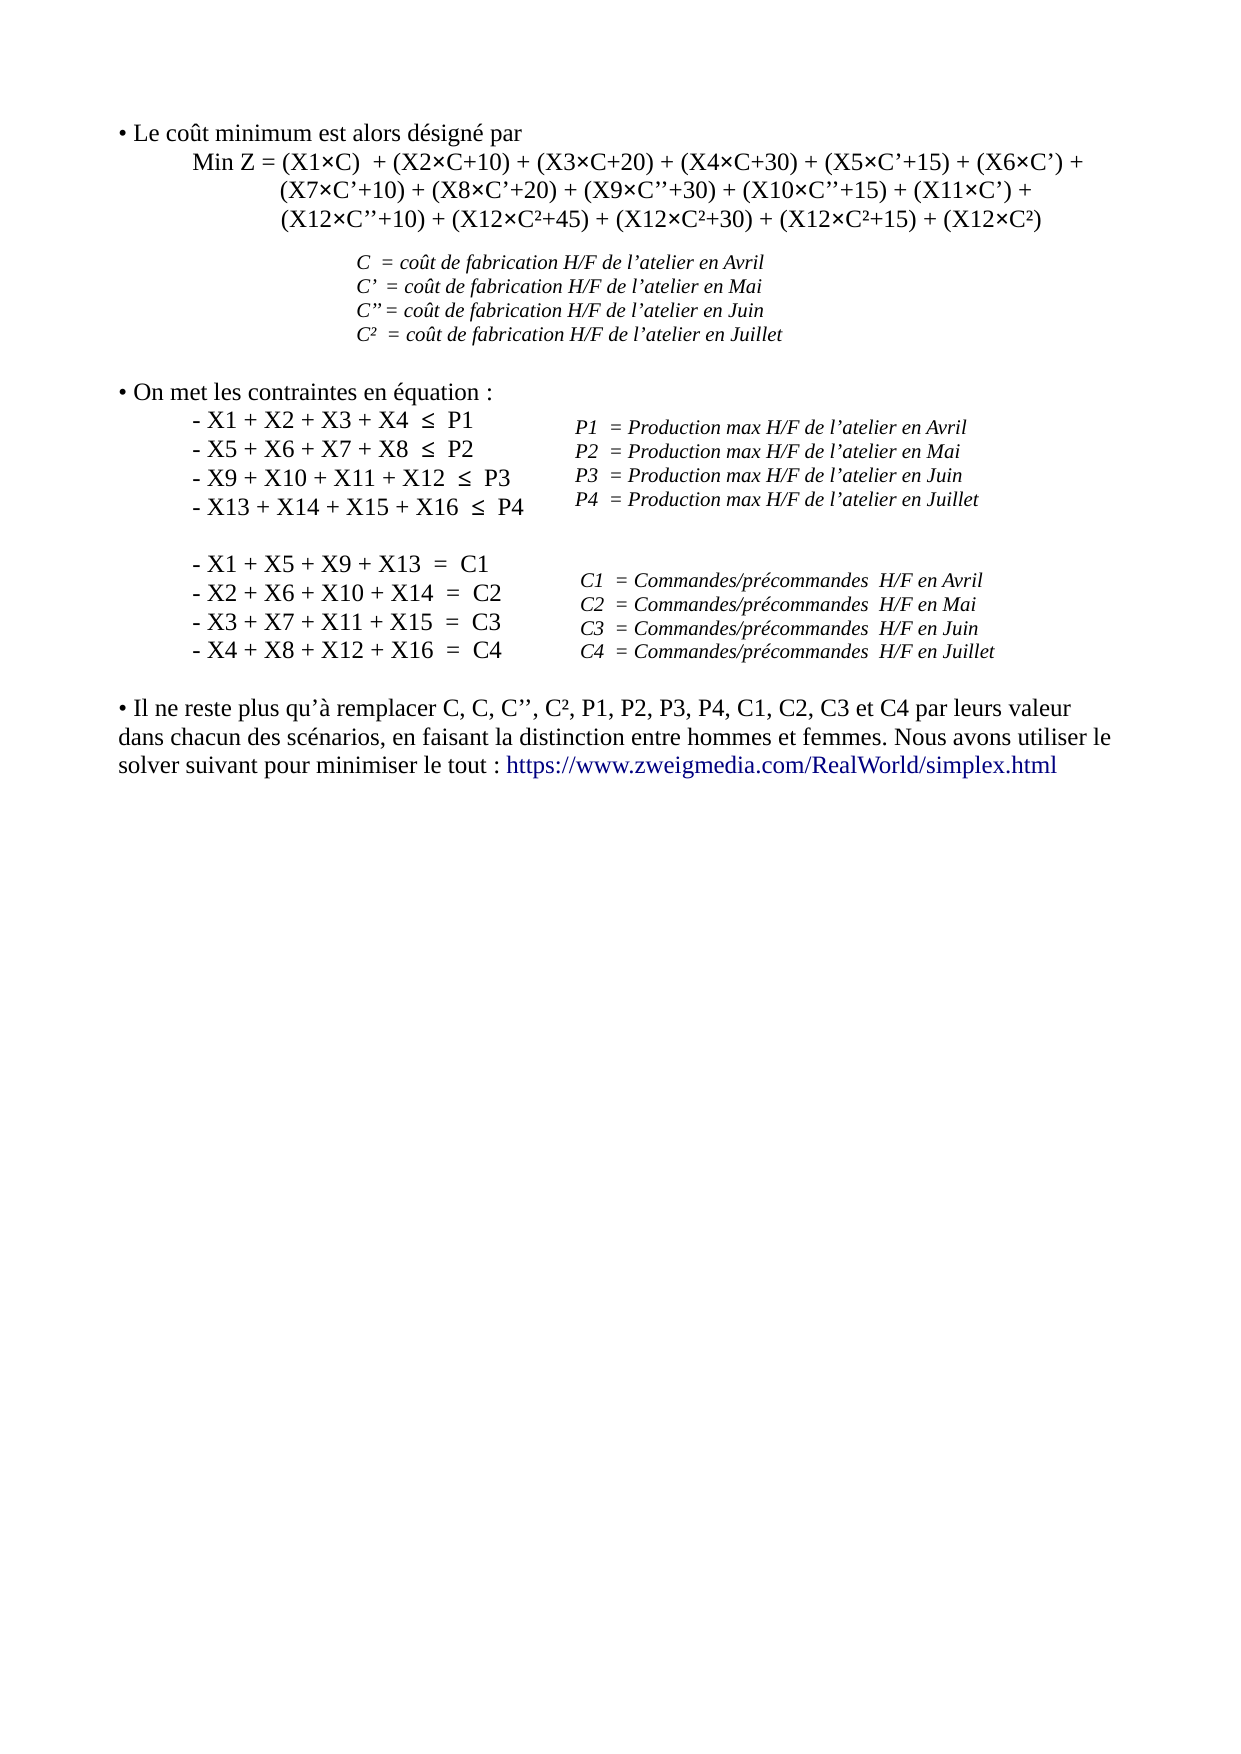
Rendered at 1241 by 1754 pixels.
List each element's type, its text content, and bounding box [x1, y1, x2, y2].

text - X3 + X7 + X11 + X15 = C3 [118, 607, 1122, 636]
text • Il ne reste plus qu’à remplacer C, C, C’’, C², P1, P2, P3, P4, C1, C2, C3 et C4 par leurs valeur dans chacun des scénarios, en faisant la distinction entre hommes et femmes. Nous avons utiliser le solver suivant pour minimiser le tout : https://www.zweigmedia.com/RealWorld/simplex.html [118, 693, 1122, 779]
text - X5 + X6 + X7 + X8 ≤ P2 [118, 434, 1122, 463]
text (X7×C’+10) + (X8×C’+20) + (X9×C’’+30) + (X10×C’’+15) + (X11×C’) + [118, 176, 1122, 204]
text • Le coût minimum est alors désigné par [118, 118, 1122, 147]
text - X1 + X2 + X3 + X4 ≤ P1 [118, 406, 1122, 434]
text - X4 + X8 + X12 + X16 = C4 [118, 636, 1122, 664]
text - X9 + X10 + X11 + X12 ≤ P3 [118, 463, 1122, 492]
text - X2 + X6 + X10 + X14 = C2 [118, 578, 1122, 607]
text - X13 + X14 + X15 + X16 ≤ P4 [118, 492, 1122, 521]
text - X1 + X5 + X9 + X13 = C1 [118, 549, 1122, 578]
text Min Z = (X1×C) + (X2×C+10) + (X3×C+20) + (X4×C+30) + (X5×C’+15) + (X6×C’) + [118, 147, 1122, 176]
text (X12×C’’+10) + (X12×C²+45) + (X12×C²+30) + (X12×C²+15) + (X12×C²) [118, 204, 1122, 233]
text • On met les contraintes en équation : [118, 377, 1122, 406]
